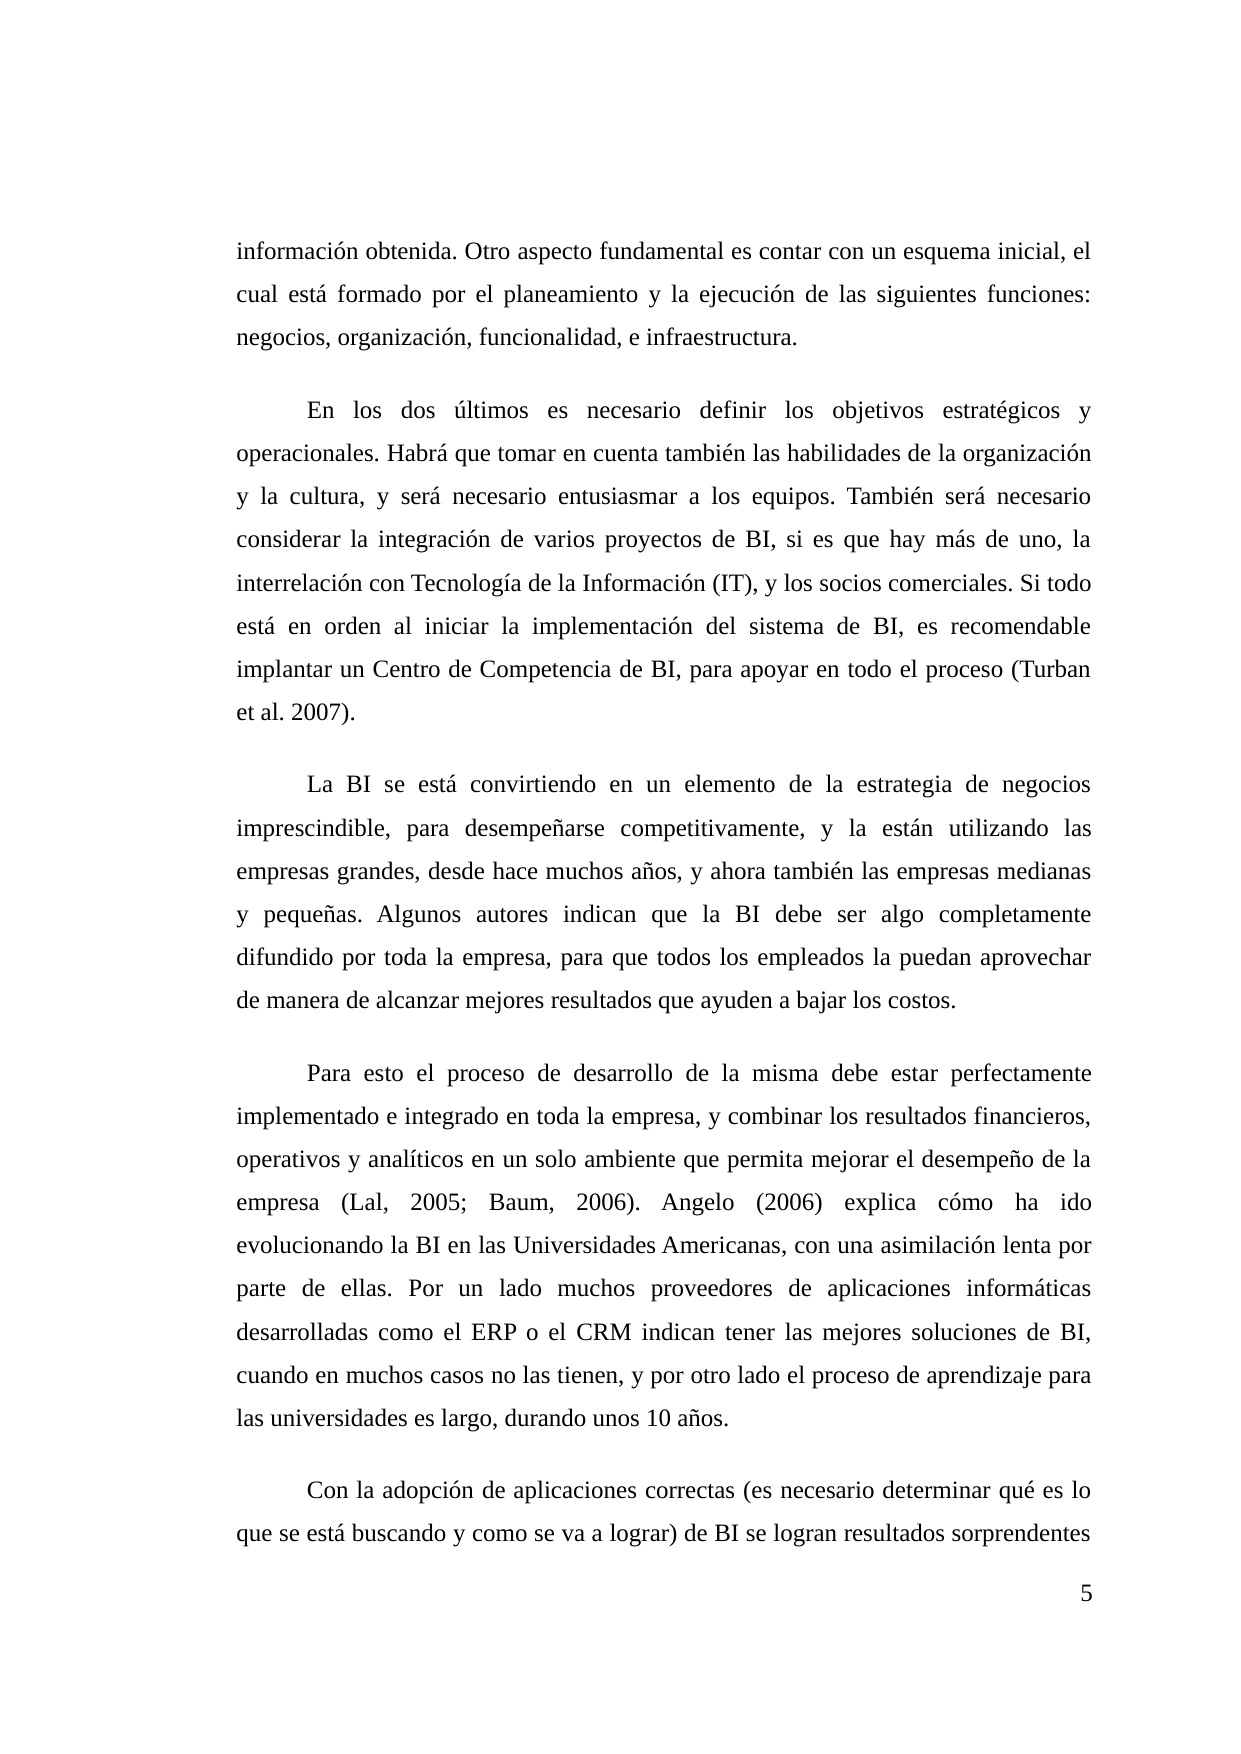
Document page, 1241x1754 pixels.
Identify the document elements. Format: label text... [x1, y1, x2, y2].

text información obtenida. Otro aspecto fundamental es contar con un esquema inicial, el cual está formado por el planeamiento y la ejecución de las siguientes funciones: negocios, organización, funcionalidad, e infraestructura. [236, 236, 1093, 351]
text Con la adopción de aplicaciones correctas (es necesario determinar qué es lo que se está buscando y como se va a lograr) de BI se logran resultados sorprendentes [236, 1475, 1093, 1547]
text En los dos últimos es necesario definir los objetivos estratégicos y operacionales. Habrá que tomar en cuenta también las habilidades de la organización y la cultura, y será necesario entusiasmar a los equipos. También será necesario considerar la integración de varios proyectos de BI, si es que hay más de uno, la interrelación con Tecnología de la Información (IT), y los socios comerciales. Si todo está en orden al iniciar la implementación del sistema de BI, es recomendable implantar un Centro de Competencia de BI, para apoyar en todo el proceso (Turban et al. 2007). [236, 395, 1093, 726]
text La BI se está convirtiendo en un elemento de la estrategia de negocios imprescindible, para desempeñarse competitivamente, y la están utilizando las empresas grandes, desde hace muchos años, y ahora también las empresas medianas y pequeñas. Algunos autores indican que la BI debe ser algo completamente difundido por toda la empresa, para que todos los empleados la puedan aprovechar de manera de alcanzar mejores resultados que ayuden a bajar los costos. [236, 769, 1093, 1014]
text Para esto el proceso de desarrollo de la misma debe estar perfectamente implementado e integrado en toda la empresa, y combinar los resultados financieros, operativos y analíticos en un solo ambiente que permita mejorar el desempeño de la empresa (Lal, 2005; Baum, 2006). Angelo (2006) explica cómo ha ido evolucionando la BI en las Universidades Americanas, con una asimilación lenta por parte de ellas. Por un lado muchos proveedores de aplicaciones informáticas desarrolladas como el ERP o el CRM indican tener las mejores soluciones de BI, cuando en muchos casos no las tienen, y por otro lado el proceso de aprendizaje para las universidades es largo, durando unos 10 años. [236, 1058, 1093, 1432]
